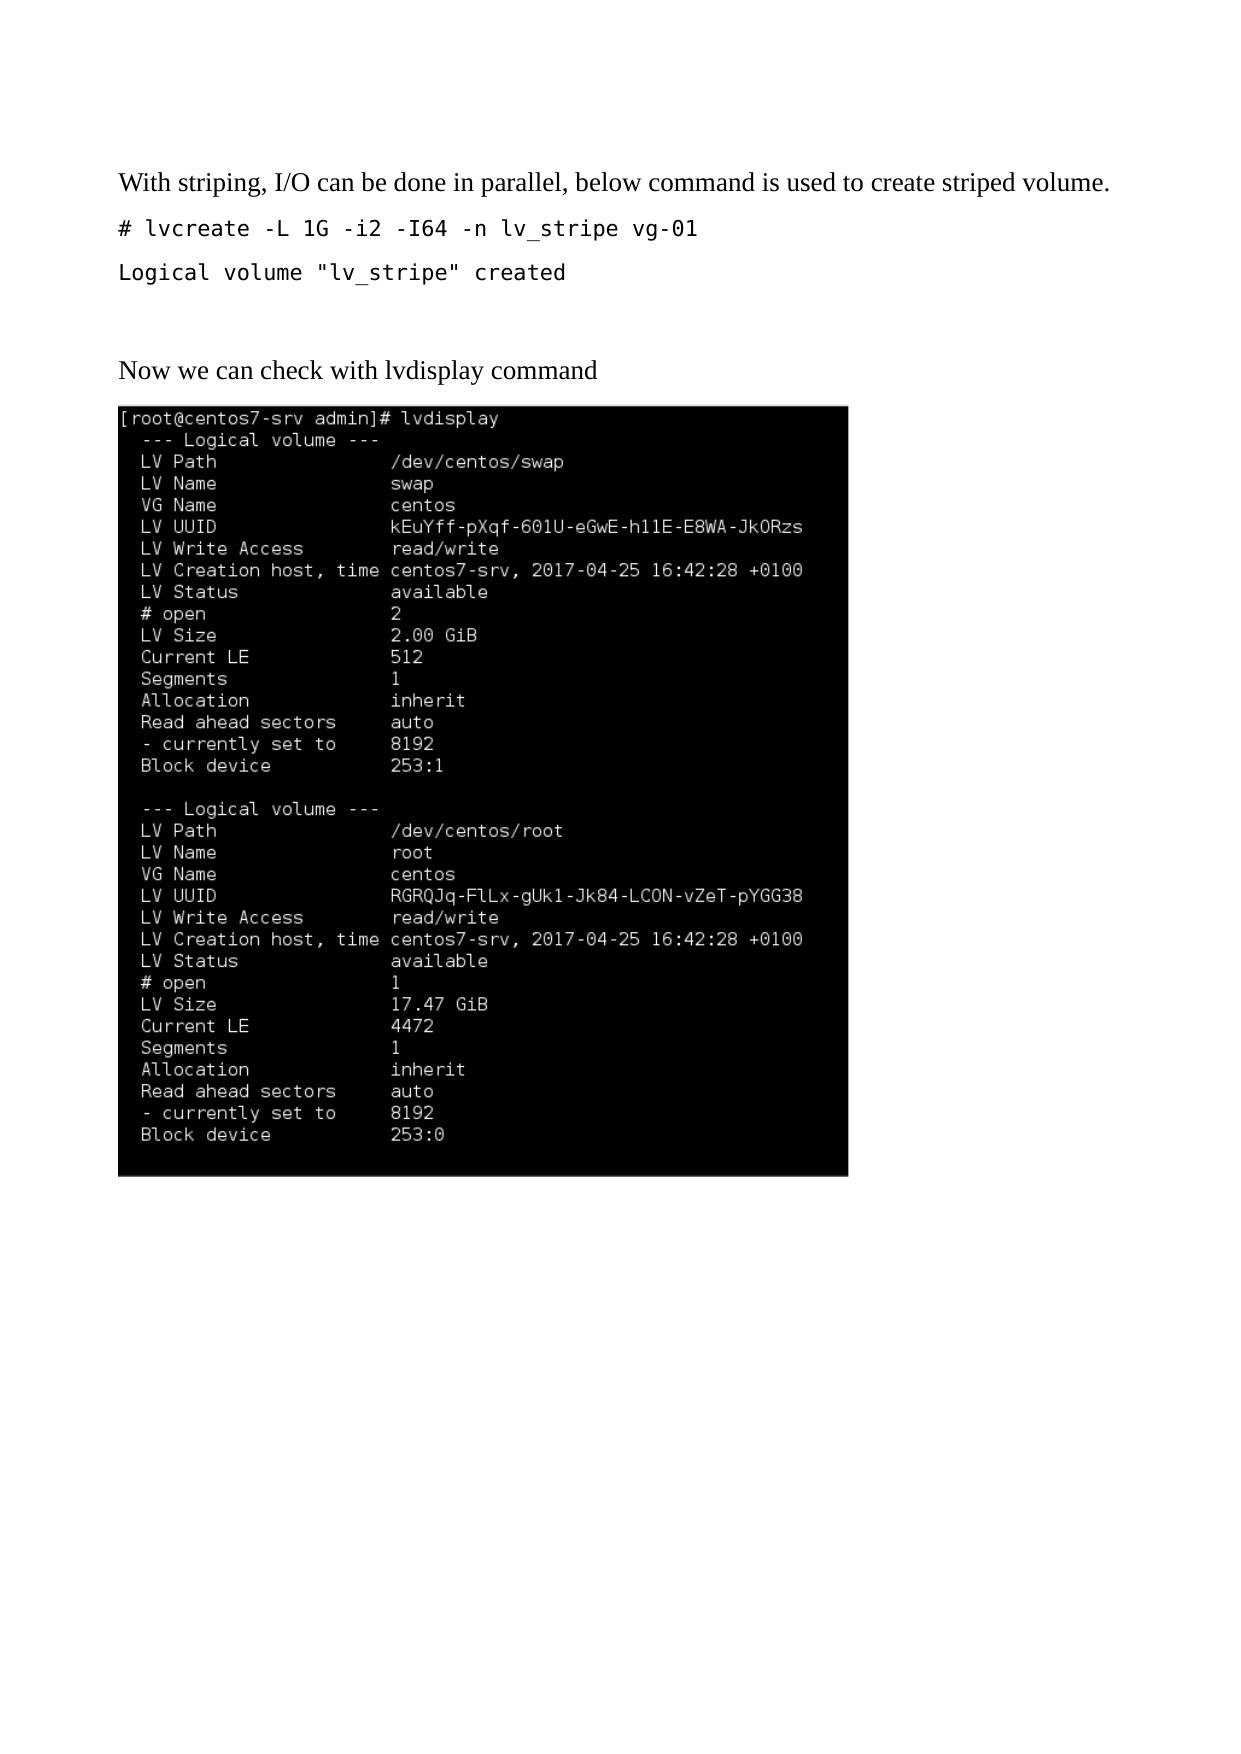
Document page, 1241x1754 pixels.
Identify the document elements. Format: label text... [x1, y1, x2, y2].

text With striping, I/O can be done in parallel, below command is used to create striped volume. [118, 166, 1122, 197]
text Now we can check with lvdisplay command [118, 354, 1122, 385]
text Logical volume "lv_stripe" created [118, 260, 1122, 285]
text # lvcreate -L 1G -i2 -I64 -n lv_stripe vg-01 [118, 216, 1122, 242]
picture [118, 404, 849, 1177]
